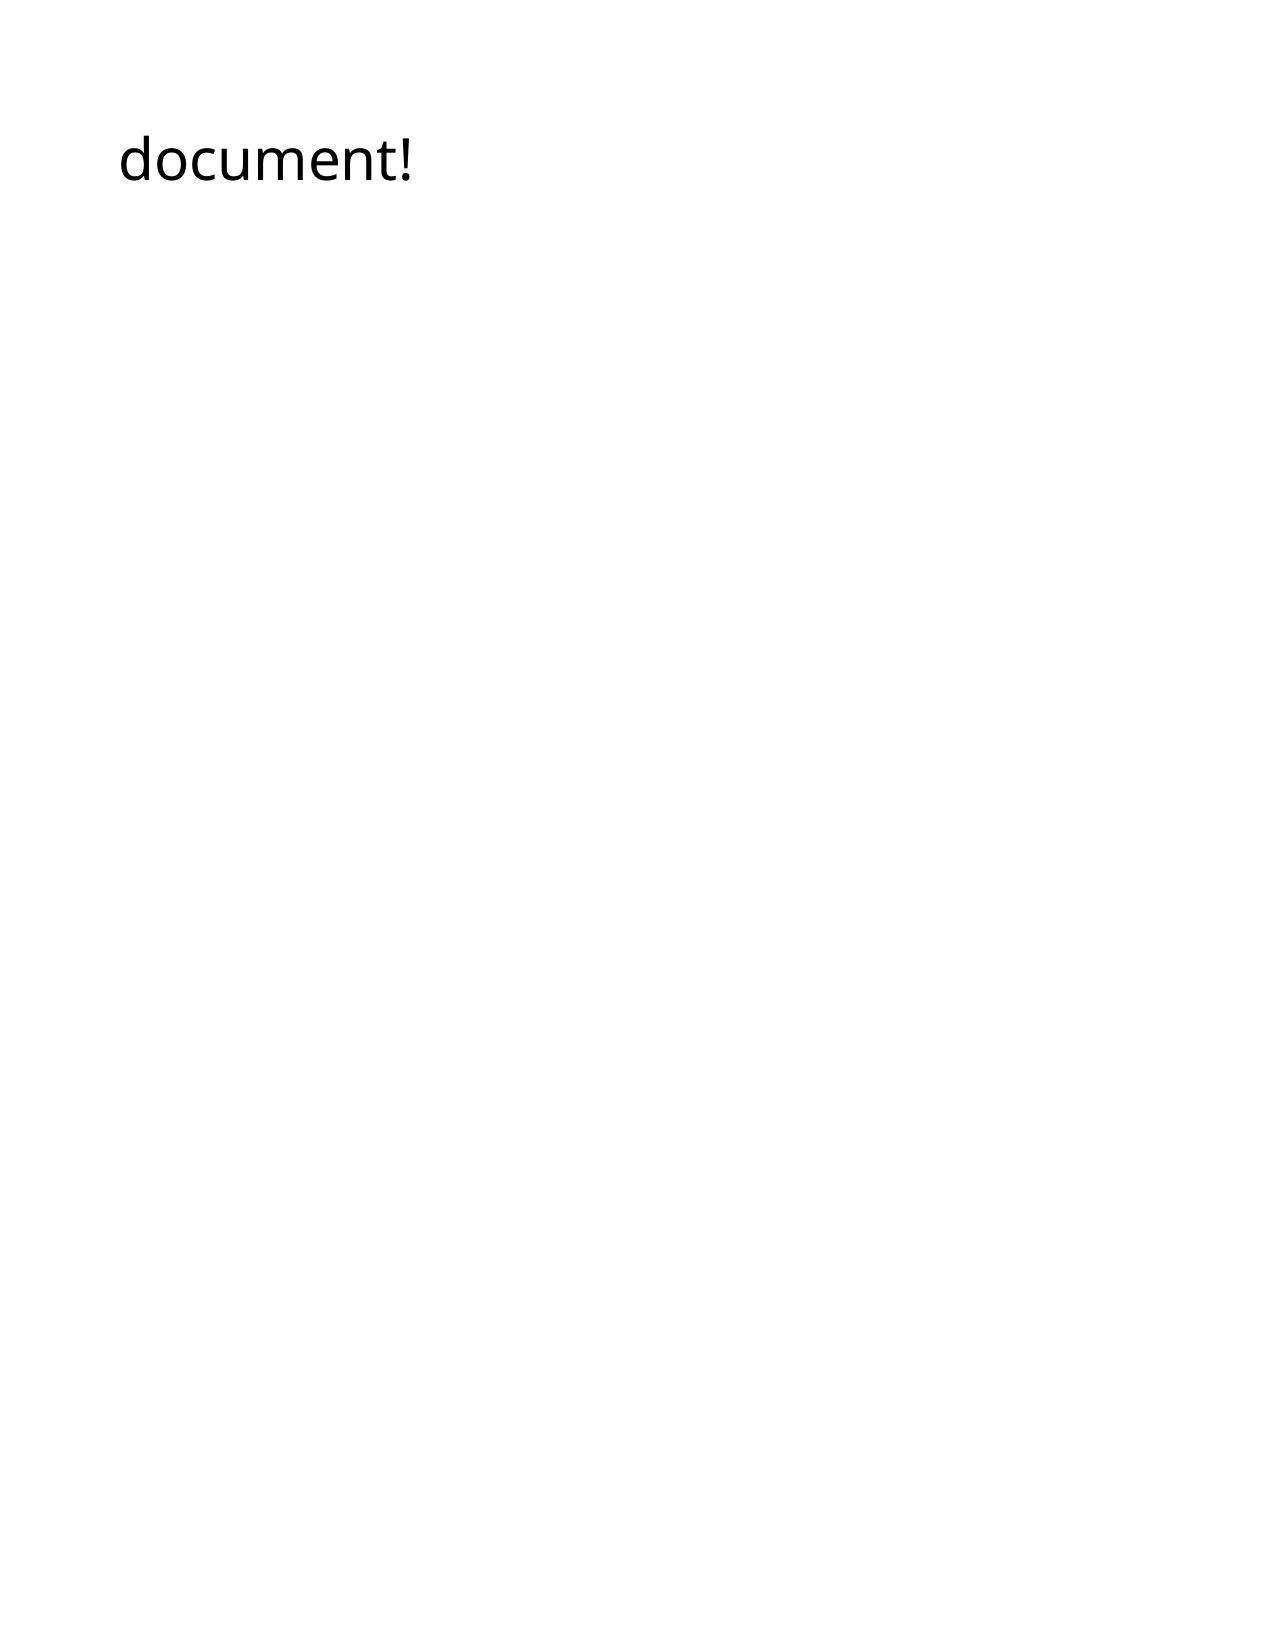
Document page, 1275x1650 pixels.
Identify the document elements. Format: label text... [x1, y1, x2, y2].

text document! [118, 118, 1157, 198]
